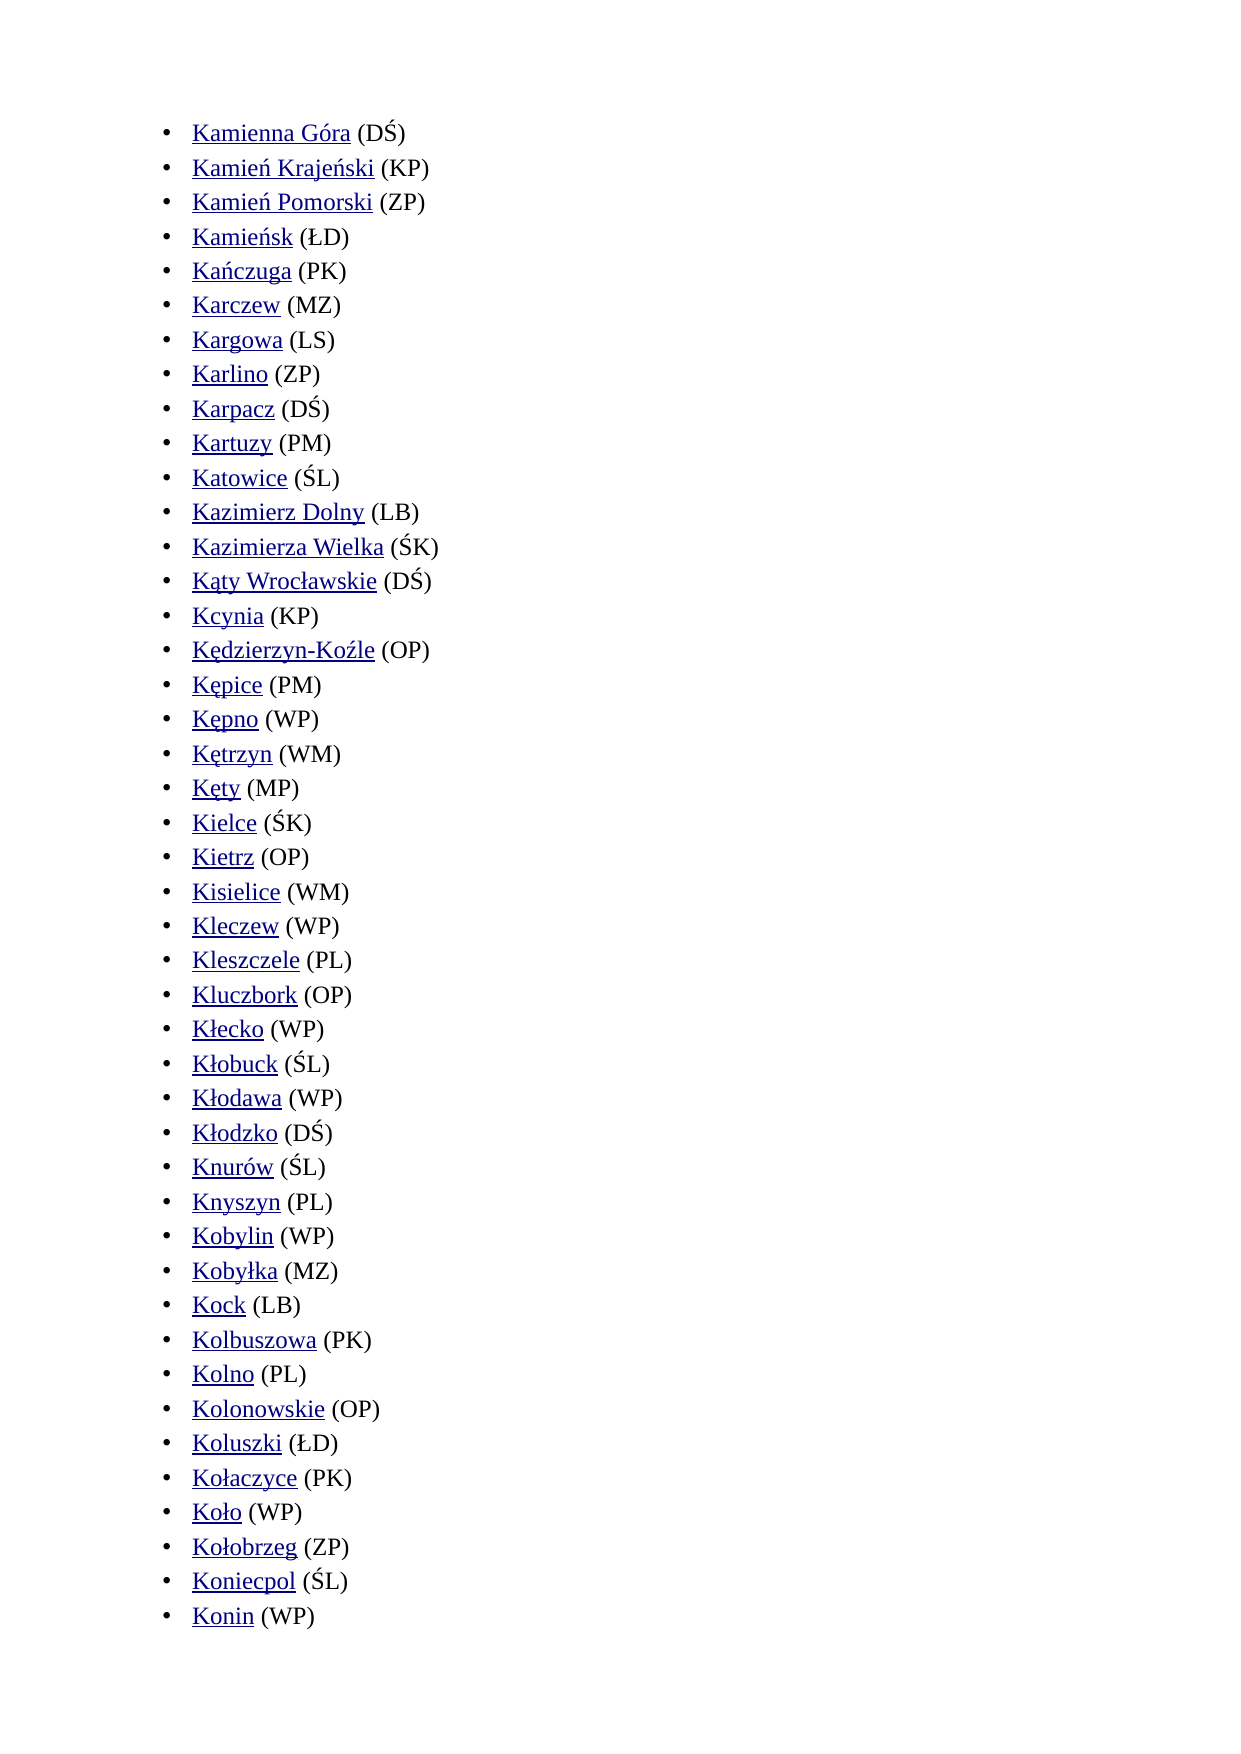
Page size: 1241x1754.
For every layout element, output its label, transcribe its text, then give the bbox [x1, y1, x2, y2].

list Knyszyn (PL) [162, 1187, 1122, 1216]
list Kępno (WP) [162, 704, 1122, 733]
list Konin (WP) [162, 1601, 1122, 1629]
list Kcynia (KP) [162, 601, 1122, 629]
list Koluszki (ŁD) [162, 1428, 1122, 1457]
list Karczew (MZ) [162, 291, 1122, 319]
list Kętrzyn (WM) [162, 739, 1122, 767]
list Kąty Wrocławskie (DŚ) [162, 566, 1122, 595]
list Kolno (PL) [162, 1359, 1122, 1388]
list Kielce (ŚK) [162, 808, 1122, 836]
list Katowice (ŚL) [162, 463, 1122, 492]
list Kłobuck (ŚL) [162, 1049, 1122, 1078]
list Kołobrzeg (ZP) [162, 1532, 1122, 1561]
list Kamieńsk (ŁD) [162, 222, 1122, 250]
list Kazimierz Dolny (LB) [162, 497, 1122, 526]
list Kęty (MP) [162, 773, 1122, 802]
list Kartuzy (PM) [162, 428, 1122, 457]
list Kolbuszowa (PK) [162, 1325, 1122, 1354]
list Kobylin (WP) [162, 1221, 1122, 1250]
list Kobyłka (MZ) [162, 1256, 1122, 1285]
list Kisielice (WM) [162, 877, 1122, 905]
list Kargowa (LS) [162, 325, 1122, 354]
list Kamień Krajeński (KP) [162, 153, 1122, 181]
list Kolonowskie (OP) [162, 1394, 1122, 1423]
list Kamienna Góra (DŚ) [162, 118, 1122, 147]
list Karpacz (DŚ) [162, 394, 1122, 423]
list Kleczew (WP) [162, 911, 1122, 940]
list Kłodzko (DŚ) [162, 1118, 1122, 1147]
list Kłodawa (WP) [162, 1083, 1122, 1112]
list Kluczbork (OP) [162, 980, 1122, 1009]
list Koło (WP) [162, 1497, 1122, 1526]
list Kępice (PM) [162, 670, 1122, 698]
list Kłecko (WP) [162, 1014, 1122, 1043]
list Kańczuga (PK) [162, 256, 1122, 285]
list Kock (LB) [162, 1290, 1122, 1319]
list Kazimierza Wielka (ŚK) [162, 532, 1122, 561]
list Koniecpol (ŚL) [162, 1566, 1122, 1595]
list Knurów (ŚL) [162, 1152, 1122, 1181]
list Kleszczele (PL) [162, 946, 1122, 974]
list Karlino (ZP) [162, 359, 1122, 388]
list Kamień Pomorski (ZP) [162, 187, 1122, 216]
list Kołaczyce (PK) [162, 1463, 1122, 1492]
list Kietrz (OP) [162, 842, 1122, 871]
list Kędzierzyn-Koźle (OP) [162, 635, 1122, 664]
